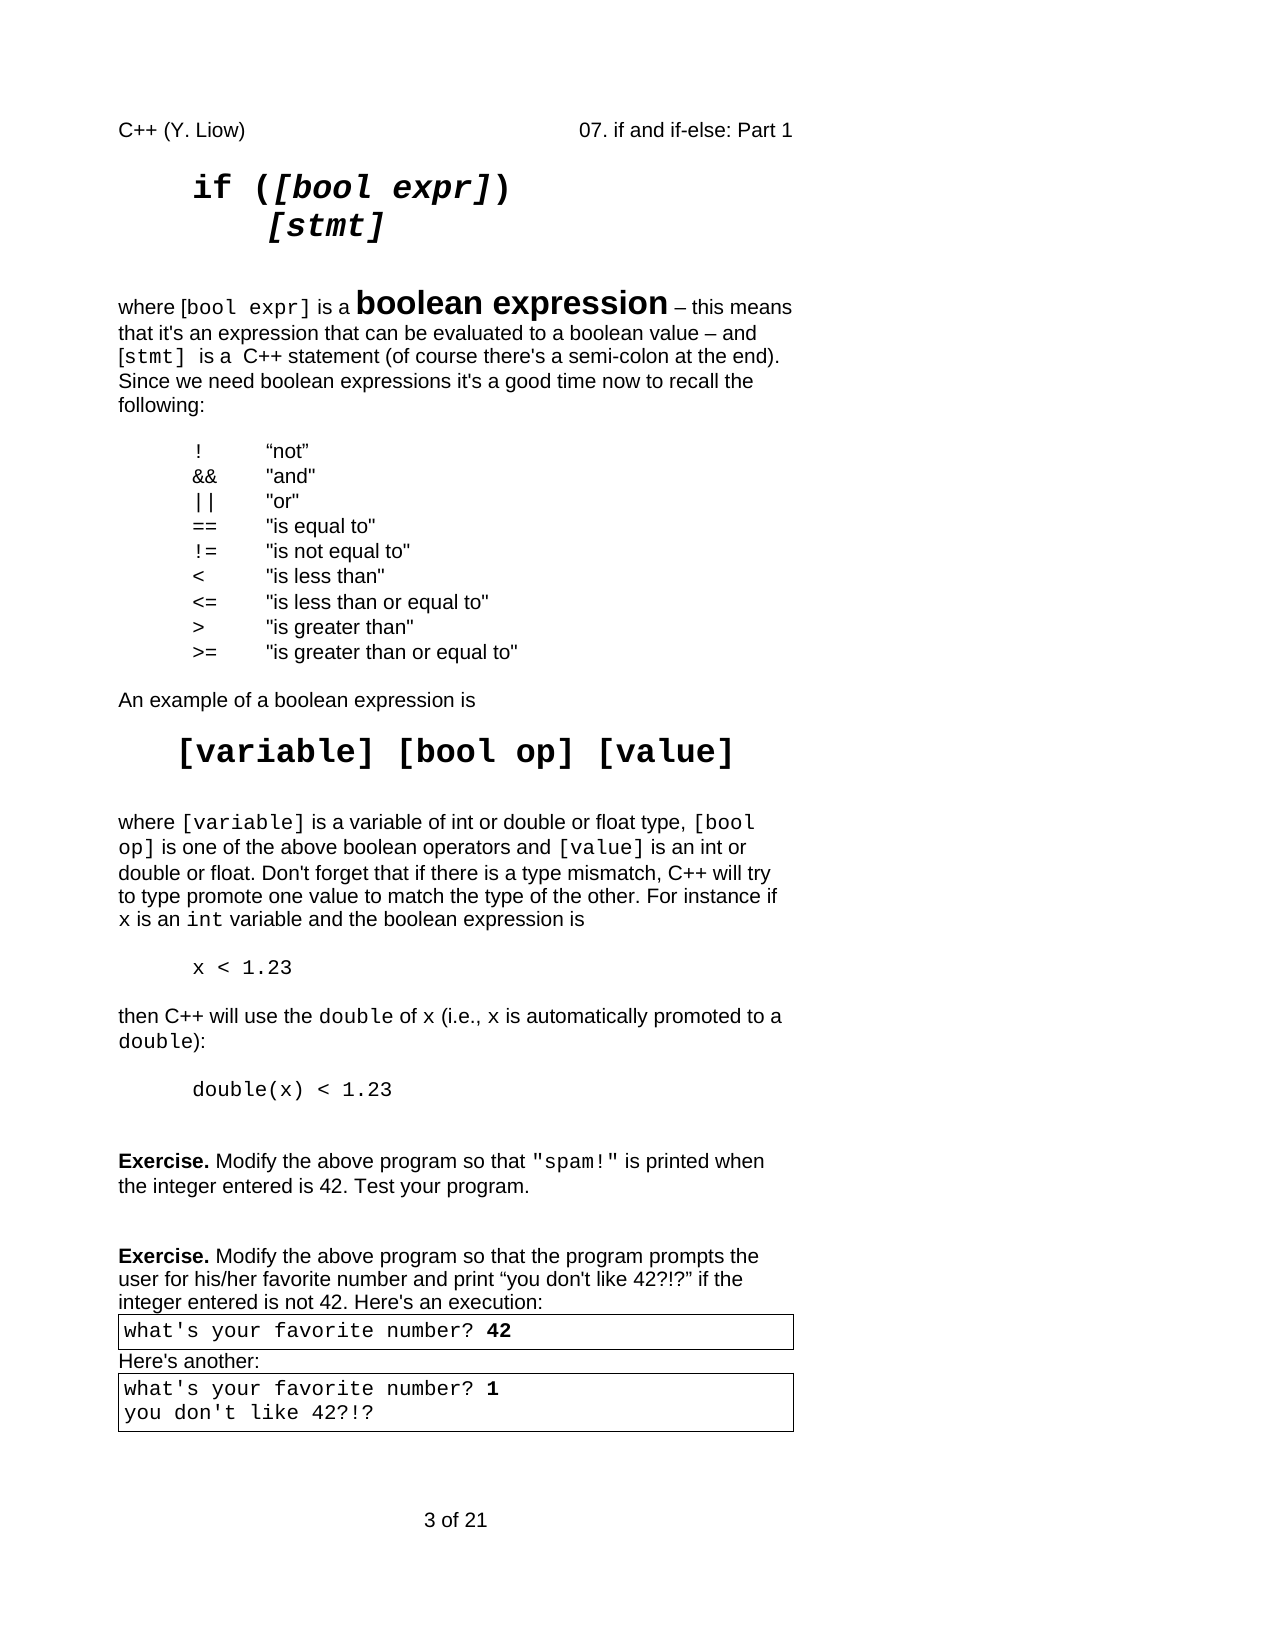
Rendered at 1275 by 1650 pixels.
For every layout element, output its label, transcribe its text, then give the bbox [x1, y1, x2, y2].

text > "is greater than" [118, 615, 793, 640]
text x < 1.23 [118, 956, 793, 981]
text == "is equal to" [118, 515, 793, 540]
text [variable] [bool op] [value] [118, 735, 793, 773]
text Here's another: [118, 1350, 793, 1373]
text then C++ will use the double of x (i.e., x is automatically promoted to a double): [118, 1004, 793, 1054]
text Exercise. Modify the above program so that "spam!" is printed when the integer entered is 42. Test your program. [118, 1149, 793, 1198]
text An example of a boolean expression is [118, 689, 793, 712]
text && "and" [118, 465, 793, 490]
text if ([bool expr]) [118, 171, 793, 209]
text where [bool expr] is a boolean expression – this means that it's an expression that can be evaluated to a boolean value – and [stmt] is a C++ statement (of course there's a semi-colon at the end). Since we need boolean expressions it's a good time now to recall the following: [118, 284, 793, 416]
text || "or" [118, 490, 793, 515]
text Exercise. Modify the above program so that the program prompts the user for his/her favorite number and print “you don't like 42?!?” if the integer entered is not 42. Here's an execution: [118, 1244, 793, 1314]
text <= "is less than or equal to" [118, 590, 793, 615]
text >= "is greater than or equal to" [118, 640, 793, 666]
table_header what's your favorite number? 42 [119, 1315, 793, 1349]
text ! “not” [118, 439, 793, 465]
text < "is less than" [118, 565, 793, 590]
text != "is not equal to" [118, 540, 793, 565]
text [stmt] [118, 209, 793, 246]
table_header what's your favorite number? 1 you don't like 42?!? [119, 1374, 793, 1431]
text where [variable] is a variable of int or double or float type, [bool op] is one of the above boolean operators and [value] is an int or double or float. Don't forget that if there is a type mismatch, C++ will try to type promote one value to match the type of the other. For instance if x is an int variable and the boolean expression is [118, 811, 793, 933]
text double(x) < 1.23 [118, 1078, 793, 1103]
